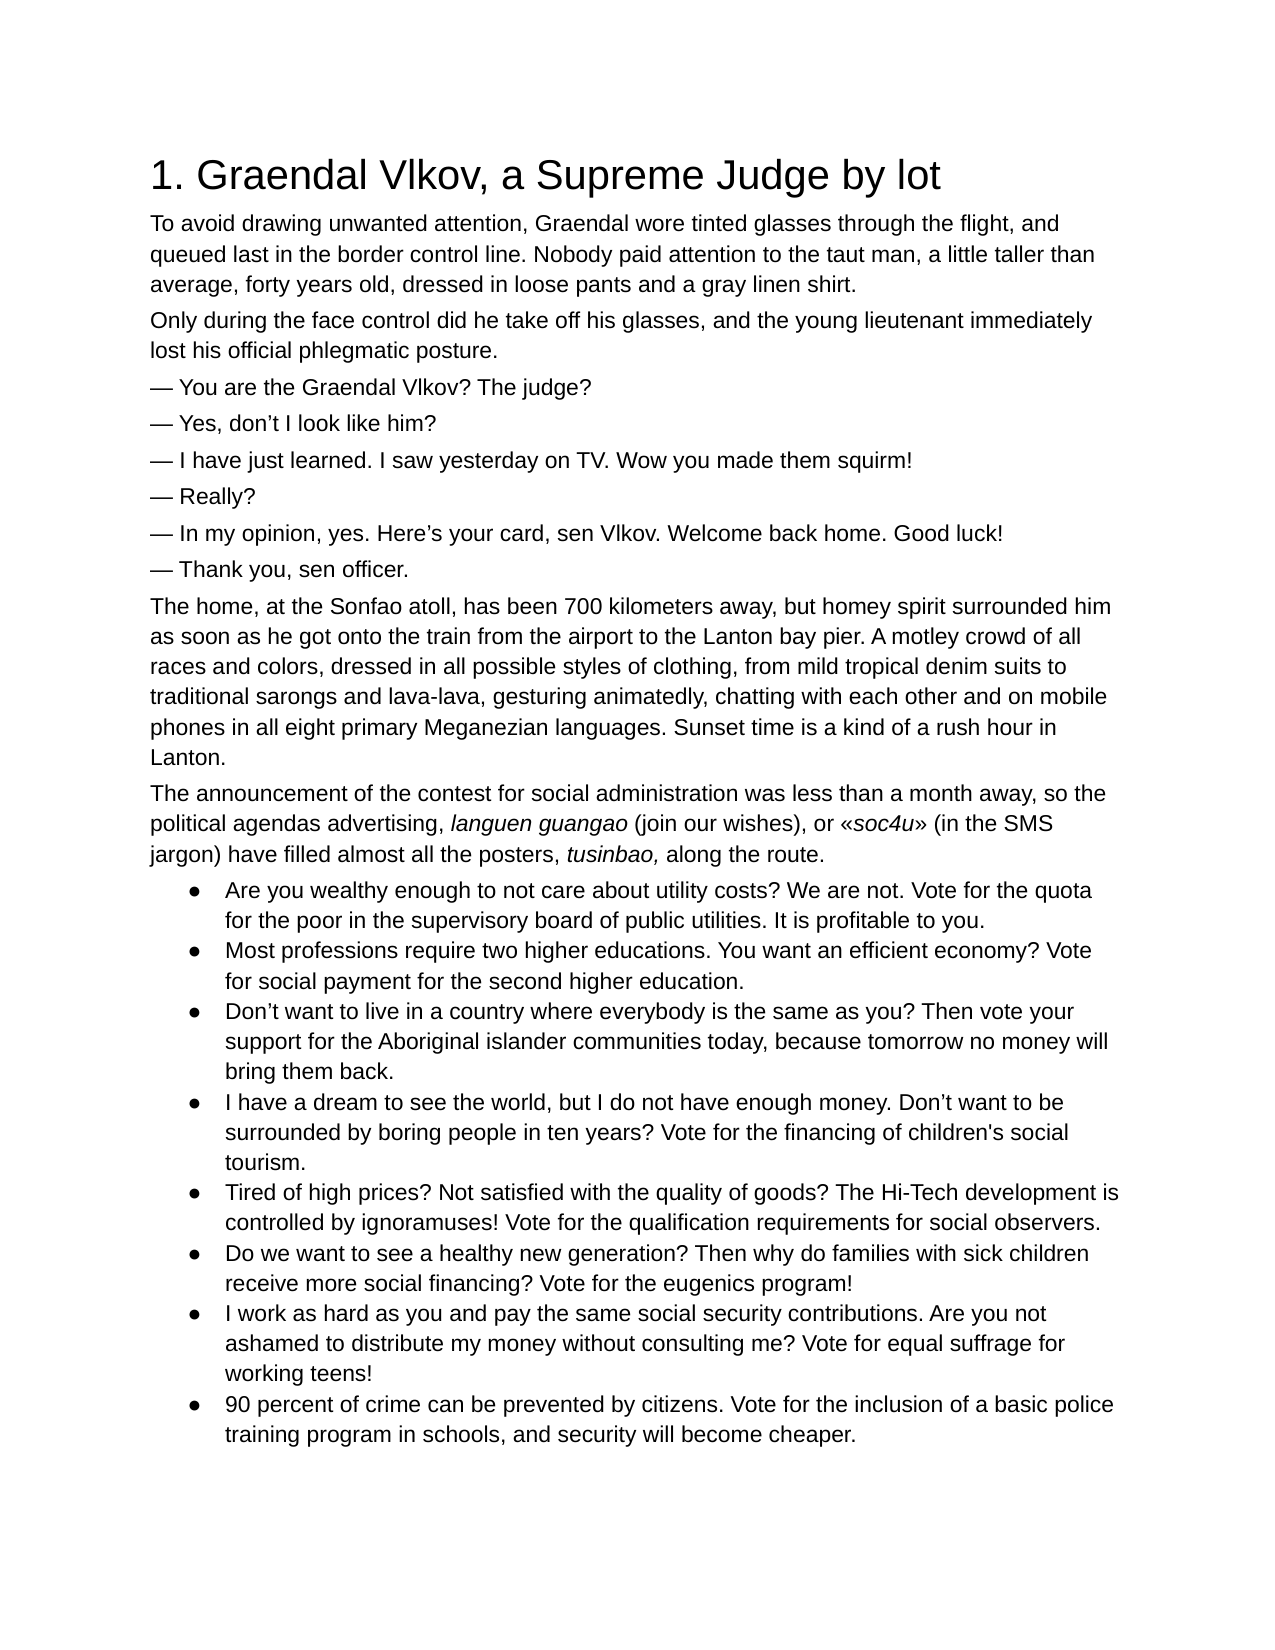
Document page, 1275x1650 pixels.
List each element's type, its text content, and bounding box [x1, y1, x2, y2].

text — I have just learned. I saw yesterday on TV. Wow you made them squirm! [150, 447, 1125, 473]
list Most professions require two higher educations. You want an efficient economy? Vote for social payment for the second higher education. [187, 937, 1125, 994]
text — Yes, don’t I look like him? [150, 410, 1125, 437]
subtitle 1. Graendal Vlkov, a Supreme Judge by lot [150, 150, 1125, 198]
list Do we want to see a healthy new generation? Then why do families with sick children receive more social financing? Vote for the eugenics program! [187, 1239, 1125, 1296]
list 90 percent of crime can be prevented by citizens. Vote for the inclusion of a basic police training program in schools, and security will become cheaper. [187, 1391, 1125, 1447]
list Are you wealthy enough to not care about utility costs? We are not. Vote for the quota for the poor in the supervisory board of public utilities. It is profitable to you. [187, 877, 1125, 934]
text Only during the face control did he take off his glasses, and the young lieutenant immediately lost his official phlegmatic posture. [150, 307, 1125, 364]
text To avoid drawing unwanted attention, Graendal wore tinted glasses through the flight, and queued last in the border control line. Nobody paid attention to the taut man, a little taller than average, forty years old, dressed in loose pants and a gray linen shirt. [150, 210, 1125, 297]
list Tired of high prices? Not satisfied with the quality of goods? The Hi-Tech development is controlled by ignoramuses! Vote for the qualification requirements for social observers. [187, 1179, 1125, 1236]
list I work as hard as you and pay the same social security contributions. Are you not ashamed to distribute my money without consulting me? Vote for equal suffrage for working teens! [187, 1300, 1125, 1387]
text — In my opinion, yes. Here’s your card, sen Vlkov. Welcome back home. Good luck! [150, 520, 1125, 546]
list Don’t want to live in a country where everybody is the same as you? Then vote your support for the Aboriginal islander communities today, because tomorrow no money will bring them back. [187, 998, 1125, 1085]
text — You are the Graendal Vlkov? The judge? [150, 374, 1125, 400]
text The home, at the Sonfao atoll, has been 700 kilometers away, but homey spirit surrounded him as soon as he got onto the train from the airport to the Lanton bay pier. A motley crowd of all races and colors, dressed in all possible styles of clothing, from mild tropical denim suits to traditional sarongs and lava-lava, gesturing animatedly, chatting with each other and on mobile phones in all eight primary Meganezian languages. Sunset time is a kind of a rush hour in Lanton. [150, 593, 1125, 770]
text — Really? [150, 483, 1125, 510]
text — Thank you, sen officer. [150, 556, 1125, 583]
list I have a dream to see the world, but I do not have enough money. Don’t want to be surrounded by boring people in ten years? Vote for the financing of children's social tourism. [187, 1088, 1125, 1175]
text The announcement of the contest for social administration was less than a month away, so the political agendas advertising, languen guangao (join our wishes), or «soc4u» (in the SMS jargon) have filled almost all the posters, tusinbao, along the route. [150, 780, 1125, 867]
